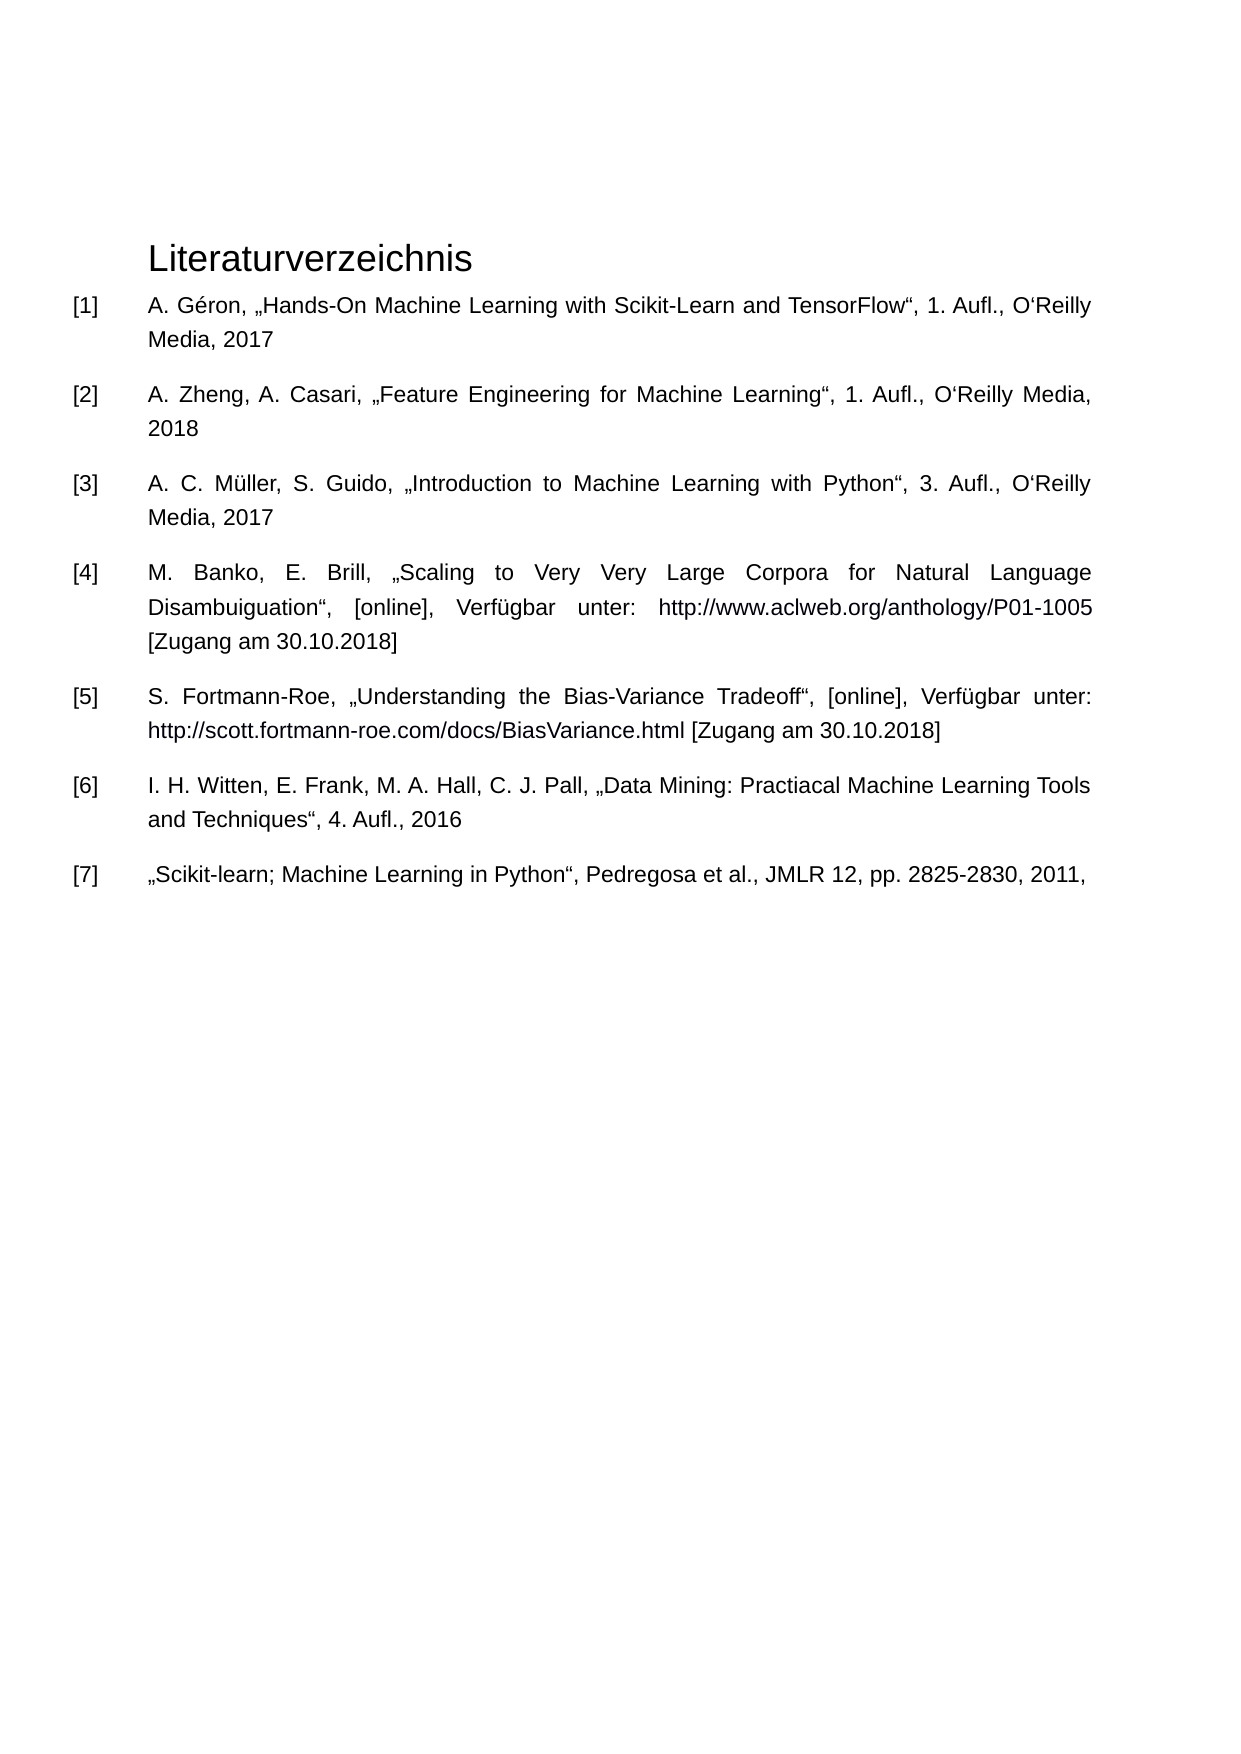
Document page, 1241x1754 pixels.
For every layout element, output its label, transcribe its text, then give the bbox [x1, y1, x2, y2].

list M. Banko, E. Brill, „Scaling to Very Very Large Corpora for Natural Language Disambuiguation“, [online], Verfügbar unter: http://www.aclweb.org/anthology/P01-1005 [Zugang am 30.10.2018] [73, 559, 1092, 654]
list A. Zheng, A. Casari, „Feature Engineering for Machine Learning“, 1. Aufl., O‘Reilly Media, 2018 [73, 381, 1092, 442]
text Literaturverzeichnis [148, 236, 1092, 279]
list I. H. Witten, E. Frank, M. A. Hall, C. J. Pall, „Data Mining: Practiacal Machine Learning Tools and Techniques“, 4. Aufl., 2016 [73, 772, 1092, 832]
list „Scikit-learn; Machine Learning in Python“, Pedregosa et al., JMLR 12, pp. 2825-2830, 2011, [73, 861, 1092, 887]
list A. Géron, „Hands-On Machine Learning with Scikit-Learn and TensorFlow“, 1. Aufl., O‘Reilly Media, 2017 [73, 292, 1092, 352]
list S. Fortmann-Roe, „Understanding the Bias-Variance Tradeoff“, [online], Verfügbar unter: http://scott.fortmann-roe.com/docs/BiasVariance.html [Zugang am 30.10.2018] [73, 683, 1092, 743]
list A. C. Müller, S. Guido, „Introduction to Machine Learning with Python“, 3. Aufl., O‘Reilly Media, 2017 [73, 470, 1092, 531]
